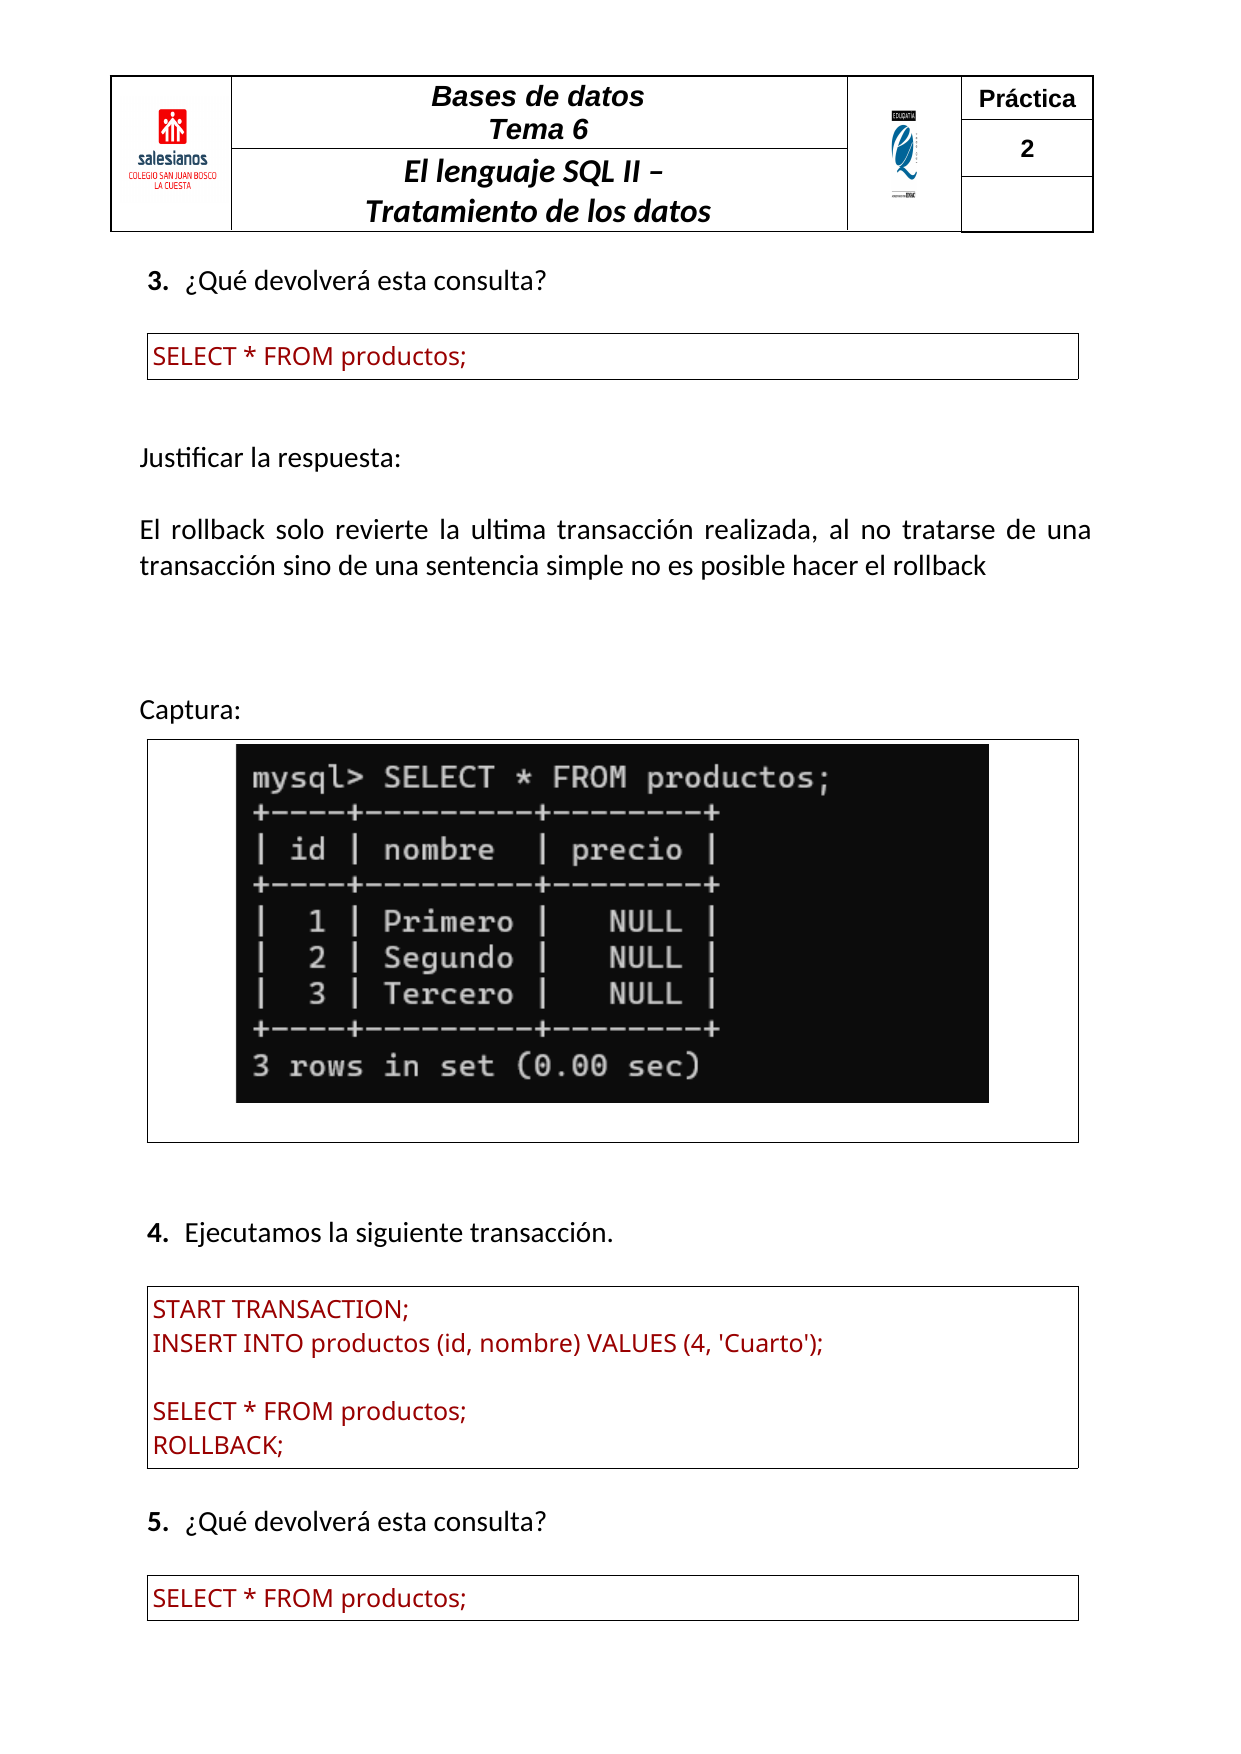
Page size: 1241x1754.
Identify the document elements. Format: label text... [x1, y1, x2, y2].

subtitle Captura: [139, 691, 1093, 727]
table_header START TRANSACTION; INSERT INTO productos (id, nombre) VALUES (4, 'Cuarto'); SELECT * FROM productos; ROLLBACK; [148, 1287, 1078, 1468]
table_header SELECT * FROM productos; [148, 1576, 1078, 1620]
picture [119, 96, 229, 203]
table_header [148, 740, 1078, 1102]
list ¿Qué devolverá esta consulta? [147, 262, 1093, 297]
list ¿Qué devolverá esta consulta? [147, 1503, 1093, 1539]
subtitle Justificar la respuesta: [139, 439, 1093, 475]
picture [235, 744, 989, 1103]
subtitle El rollback solo revierte la ultima transacción realizada, al no tratarse de una transacción sino de una sentencia simple no es posible hacer el rollback [139, 511, 1093, 583]
list Ejecutamos la siguiente transacción. [147, 1214, 1093, 1250]
picture [891, 110, 918, 198]
table_header [148, 1103, 1078, 1142]
table_header SELECT * FROM productos; [148, 334, 1078, 379]
